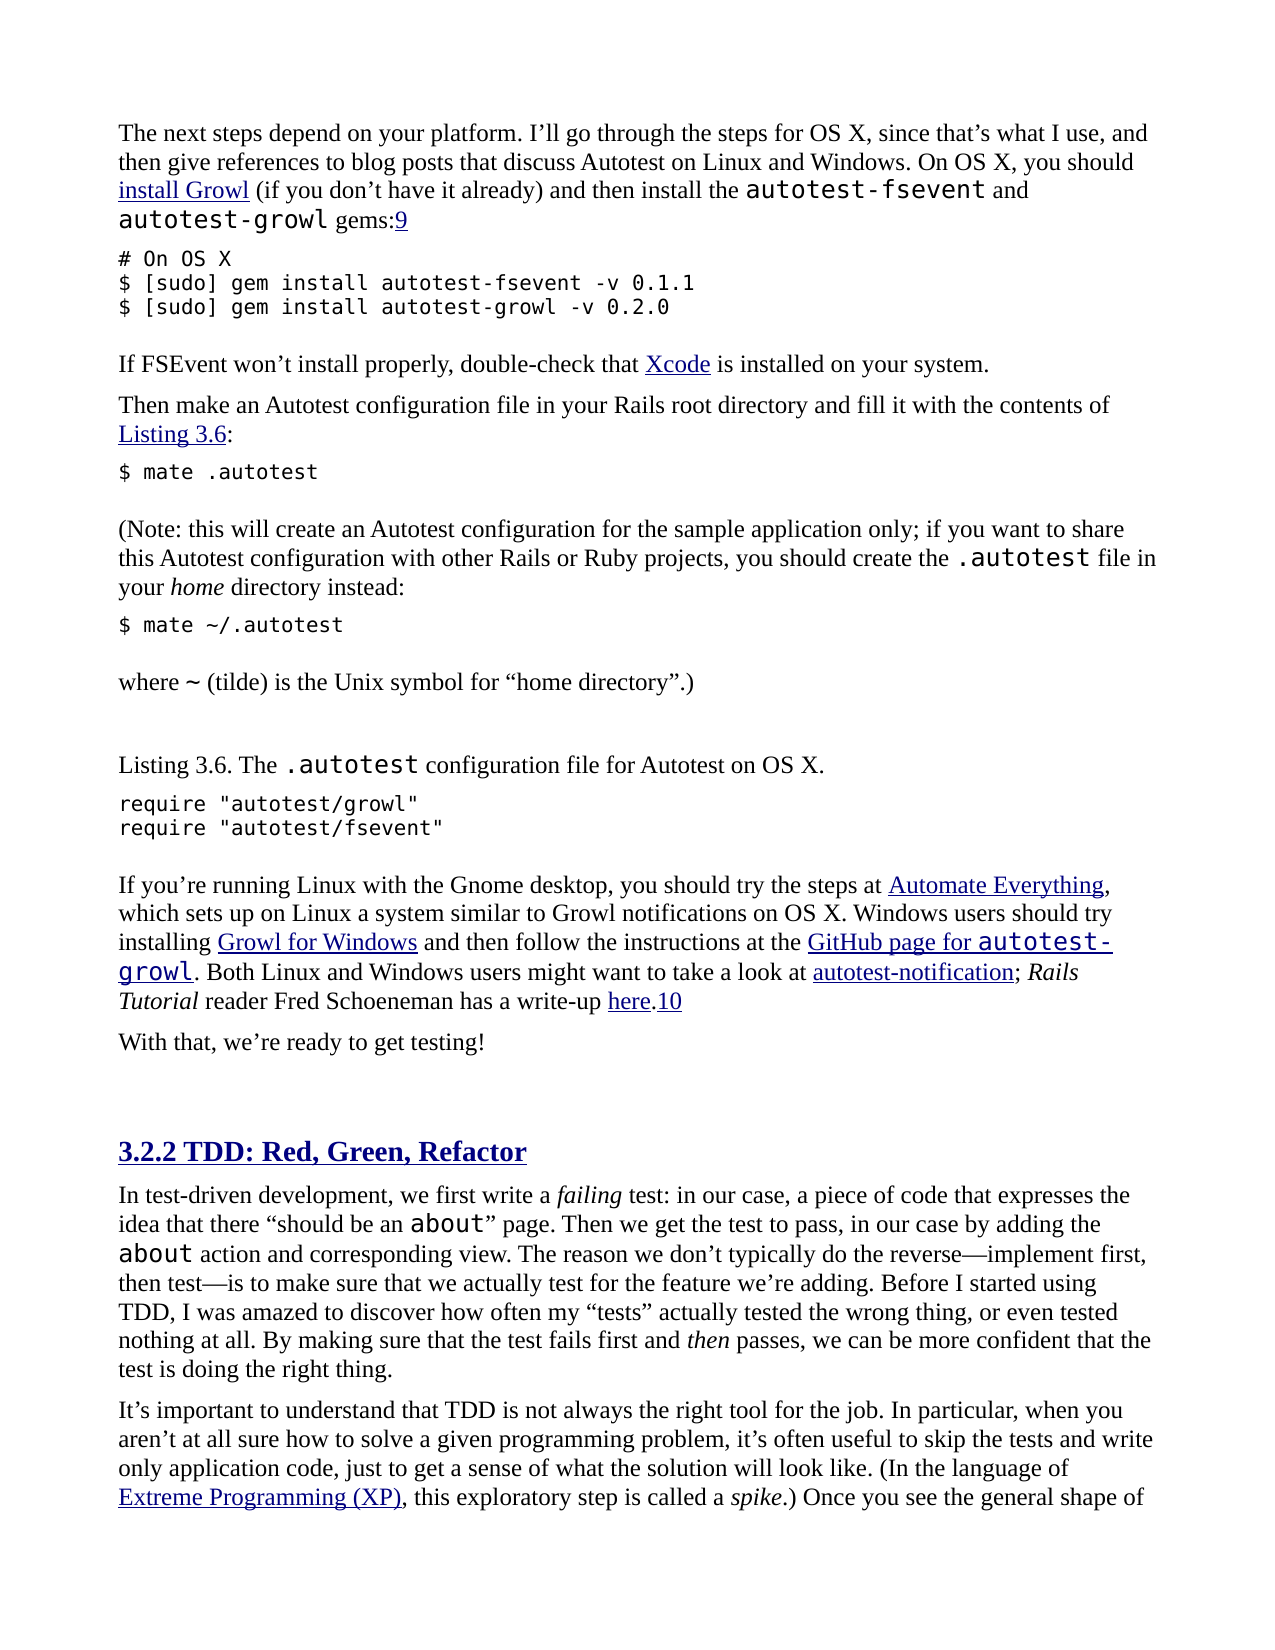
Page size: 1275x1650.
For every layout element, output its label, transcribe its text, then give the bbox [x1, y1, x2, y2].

text $ [sudo] gem install autotest-growl -v 0.2.0 [118, 295, 1157, 319]
text require "autotest/growl" [118, 792, 1157, 816]
subtitle 3.2.2 TDD: Red, Green, Refactor [118, 1134, 1157, 1168]
text where ~ (tilde) is the Unix symbol for “home directory”.) [118, 667, 1157, 696]
text If FSEvent won’t install properly, double-check that Xcode is installed on your system. [118, 349, 1157, 378]
text $ mate ~/.autotest [118, 613, 1157, 637]
text In test-driven development, we first write a failing test: in our case, a piece of code that expresses the idea that there “should be an about” page. Then we get the test to pass, in our case by adding the about action and corresponding view. The reason we don’t typically do the reverse—implement first, then test—is to make sure that we actually test for the feature we’re adding. Before I started using TDD, I was amazed to discover how often my “tests” actually tested the wrong thing, or even tested nothing at all. By making sure that the test fails first and then passes, we can be more confident that the test is doing the right thing. [118, 1181, 1157, 1383]
text (Note: this will create an Autotest configuration for the sample application only; if you want to share this Autotest configuration with other Rails or Ruby projects, you should create the .autotest file in your home directory instead: [118, 514, 1157, 601]
text The next steps depend on your platform. I’ll go through the steps for OS X, since that’s what I use, and then give references to blog posts that discuss Autotest on Linux and Windows. On OS X, you should install Growl (if you don’t have it already) and then install the autotest-fsevent and autotest-growl gems:9 [118, 118, 1157, 234]
text # On OS X [118, 247, 1157, 271]
text It’s important to understand that TDD is not always the right tool for the job. In particular, when you aren’t at all sure how to solve a given programming problem, it’s often useful to skip the tests and write only application code, just to get a sense of what the solution will look like. (In the language of Extreme Programming (XP), this exploratory step is called a spike.) Once you see the general shape of [118, 1395, 1157, 1510]
text Then make an Autotest configuration file in your Rails root directory and fill it with the contents of Listing 3.6: [118, 390, 1157, 448]
text With that, we’re ready to get testing! [118, 1027, 1157, 1056]
text require "autotest/fsevent" [118, 816, 1157, 840]
text $ mate .autotest [118, 460, 1157, 484]
text If you’re running Linux with the Gnome desktop, you should try the steps at Automate Everything, which sets up on Linux a system similar to Growl notifications on OS X. Windows users should try installing Growl for Windows and then follow the instructions at the GitHub page for autotest-growl. Both Linux and Windows users might want to take a look at autotest-notification; Rails Tutorial reader Fred Schoeneman has a write-up here.10 [118, 870, 1157, 1014]
text Listing 3.6. The .autotest configuration file for Autotest on OS X. [118, 750, 1157, 779]
text $ [sudo] gem install autotest-fsevent -v 0.1.1 [118, 271, 1157, 295]
